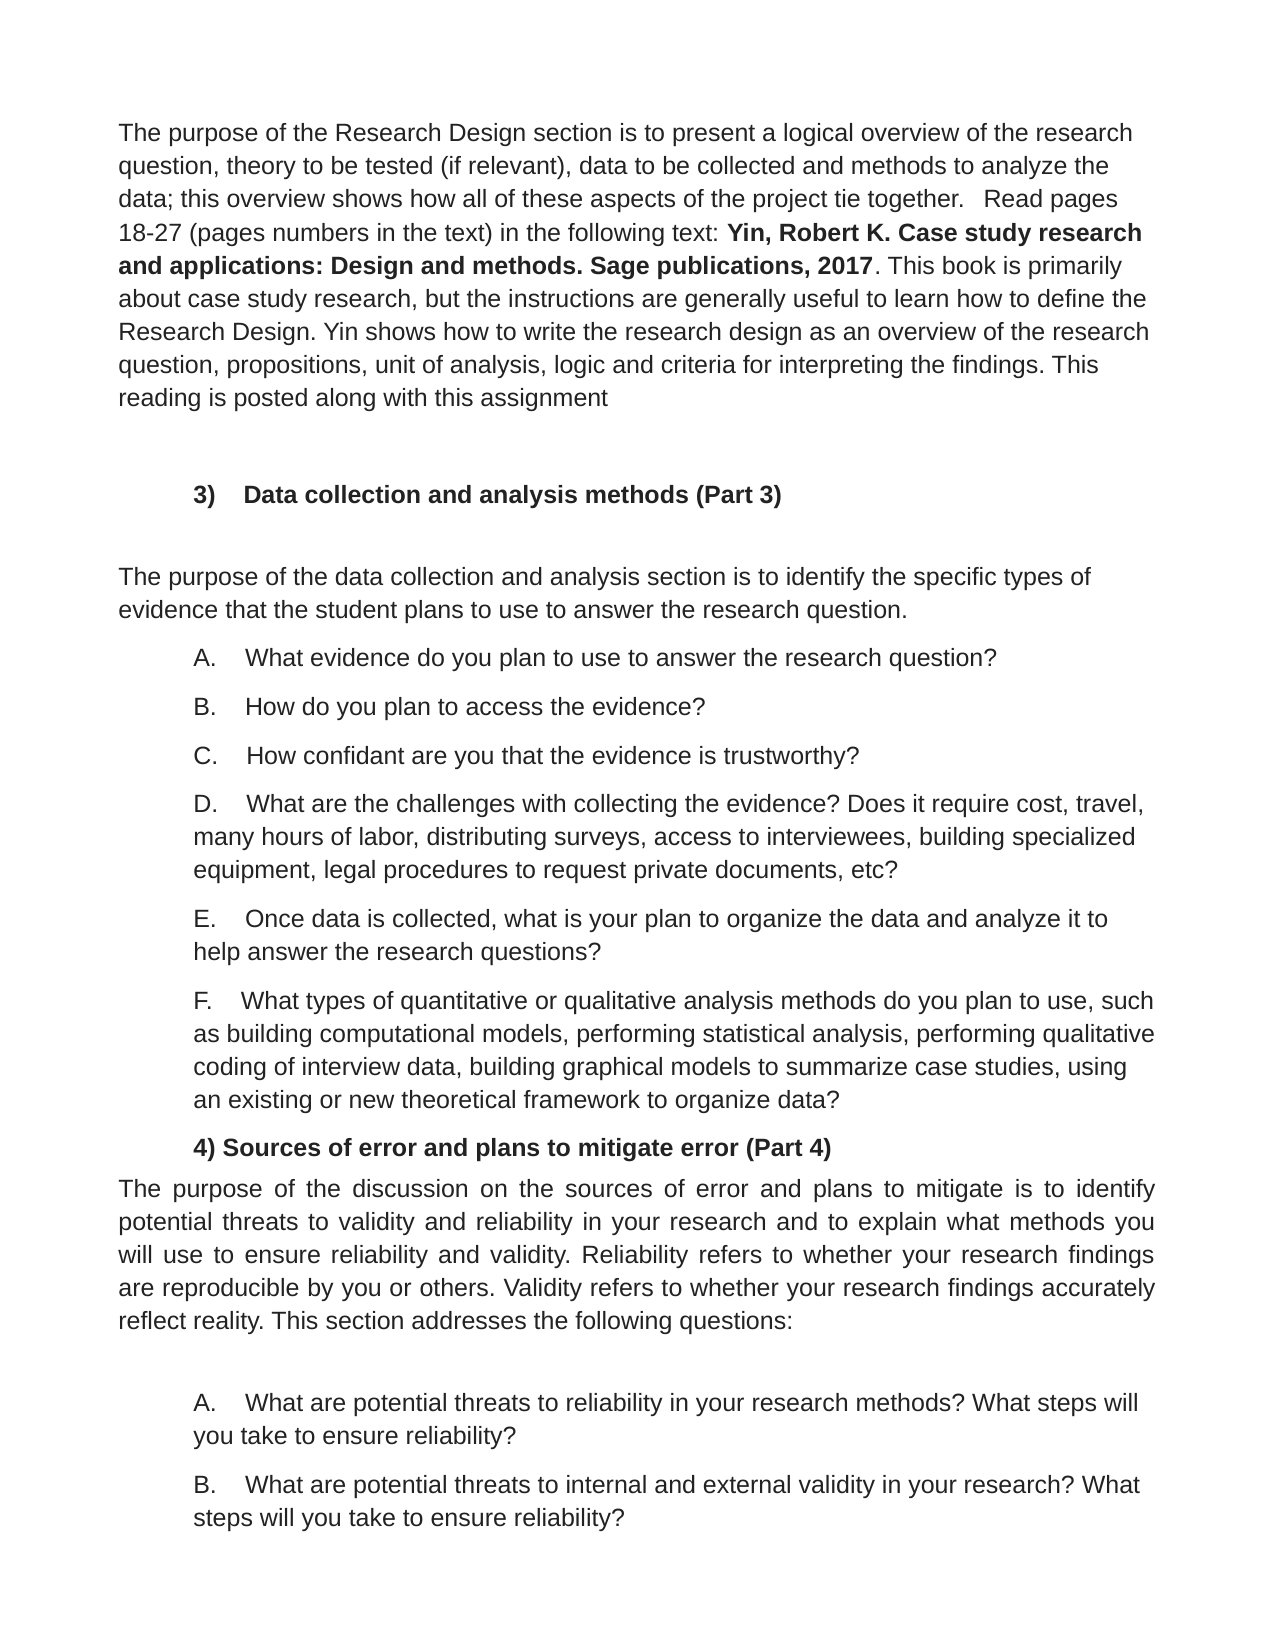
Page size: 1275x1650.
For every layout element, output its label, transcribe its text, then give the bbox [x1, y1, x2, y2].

text C. How confidant are you that the evidence is trustworthy? [193, 741, 1157, 769]
text E. Once data is collected, what is your plan to organize the data and analyze it to help answer the research questions? [193, 904, 1157, 966]
text The purpose of the discussion on the sources of error and plans to mitigate is to identify potential threats to validity and reliability in your research and to explain what methods you will use to ensure reliability and validity. Reliability refers to whether your research findings are reproducible by you or others. Validity refers to whether your research findings accurately reflect reality. This section addresses the following questions: [118, 1174, 1157, 1335]
text F. What types of quantitative or qualitative analysis methods do you plan to use, such as building computational models, performing statistical analysis, performing qualitative coding of interview data, building graphical models to summarize case studies, using an existing or new theoretical framework to organize data? [193, 986, 1157, 1113]
text A. What evidence do you plan to use to answer the research question? [193, 643, 1157, 672]
text 4) Sources of error and plans to mitigate error (Part 4) [193, 1133, 1157, 1162]
text The purpose of the Research Design section is to present a logical overview of the research question, theory to be tested (if relevant), data to be collected and methods to analyze the data; this overview shows how all of these aspects of the project tie together. Read pages 18-27 (pages numbers in the text) in the following text: Yin, Robert K. Case study research and applications: Design and methods. Sage publications, 2017. This book is primarily about case study research, but the instructions are generally useful to learn how to define the Research Design. Yin shows how to write the research design as an overview of the research question, propositions, unit of analysis, logic and criteria for interpreting the findings. This reading is posted along with this assignment [118, 118, 1157, 411]
text The purpose of the data collection and analysis section is to identify the specific types of evidence that the student plans to use to answer the research question. [118, 562, 1157, 623]
text 3) Data collection and analysis methods (Part 3) [193, 480, 1157, 509]
text B. How do you plan to access the evidence? [193, 692, 1157, 721]
text B. What are potential threats to internal and external validity in your research? What steps will you take to ensure reliability? [193, 1469, 1157, 1531]
text A. What are potential threats to reliability in your research methods? What steps will you take to ensure reliability? [193, 1388, 1157, 1450]
text D. What are the challenges with collecting the evidence? Does it require cost, travel, many hours of labor, distributing surveys, access to interviewees, building specialized equipment, legal procedures to request private documents, etc? [193, 789, 1157, 884]
